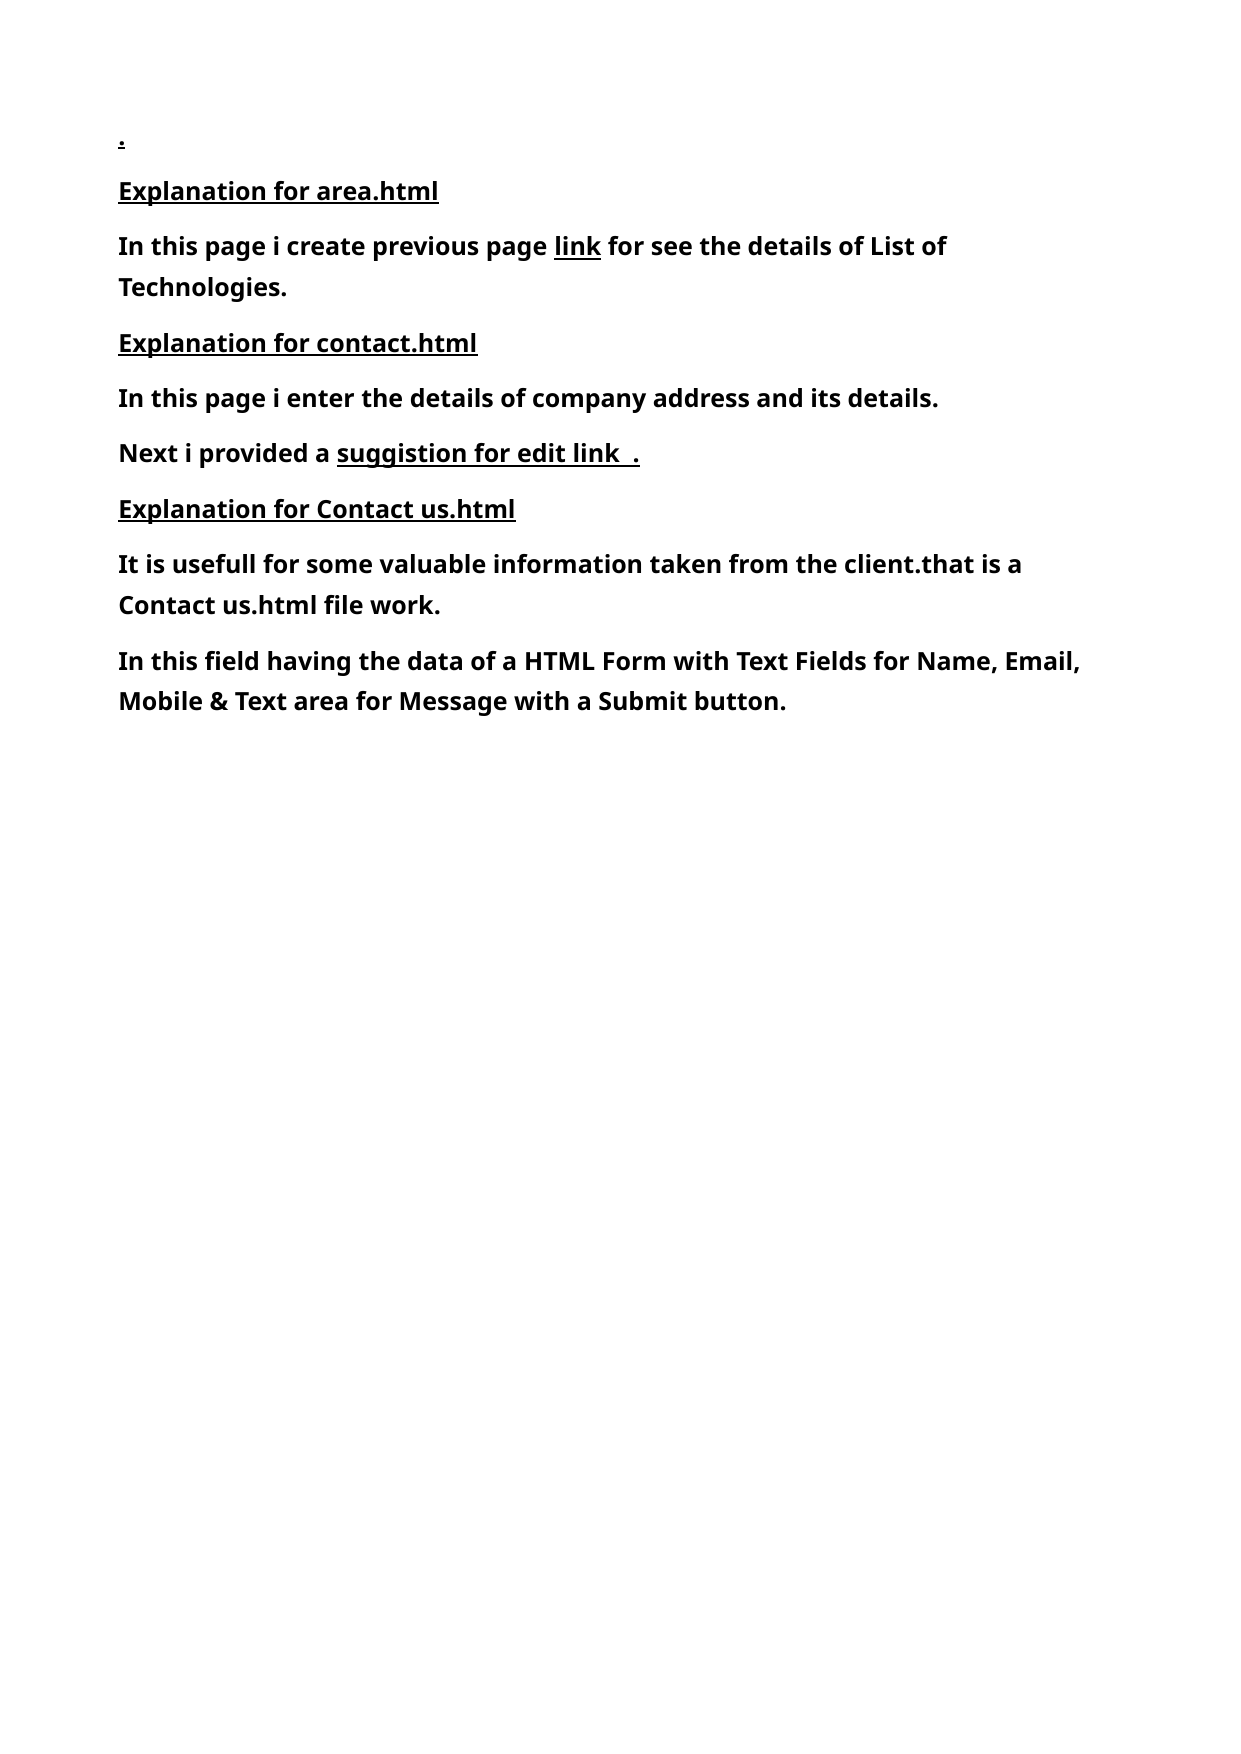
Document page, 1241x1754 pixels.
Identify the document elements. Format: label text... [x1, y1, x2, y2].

text In this page i create previous page link for see the details of List of Technologies. [118, 229, 1122, 304]
text . [118, 118, 1122, 152]
text In this page i enter the details of company address and its details. [118, 381, 1122, 415]
text In this field having the data of a HTML Form with Text Fields for Name, Email, Mobile & Text area for Message with a Submit button. [118, 643, 1122, 718]
text It is usefull for some valuable information taken from the client.that is a Contact us.html file work. [118, 547, 1122, 622]
text Explanation for Contact us.html [118, 491, 1122, 526]
text Explanation for area.html [118, 173, 1122, 208]
text Next i provided a suggistion for edit link . [118, 436, 1122, 470]
text Explanation for contact.html [118, 325, 1122, 359]
